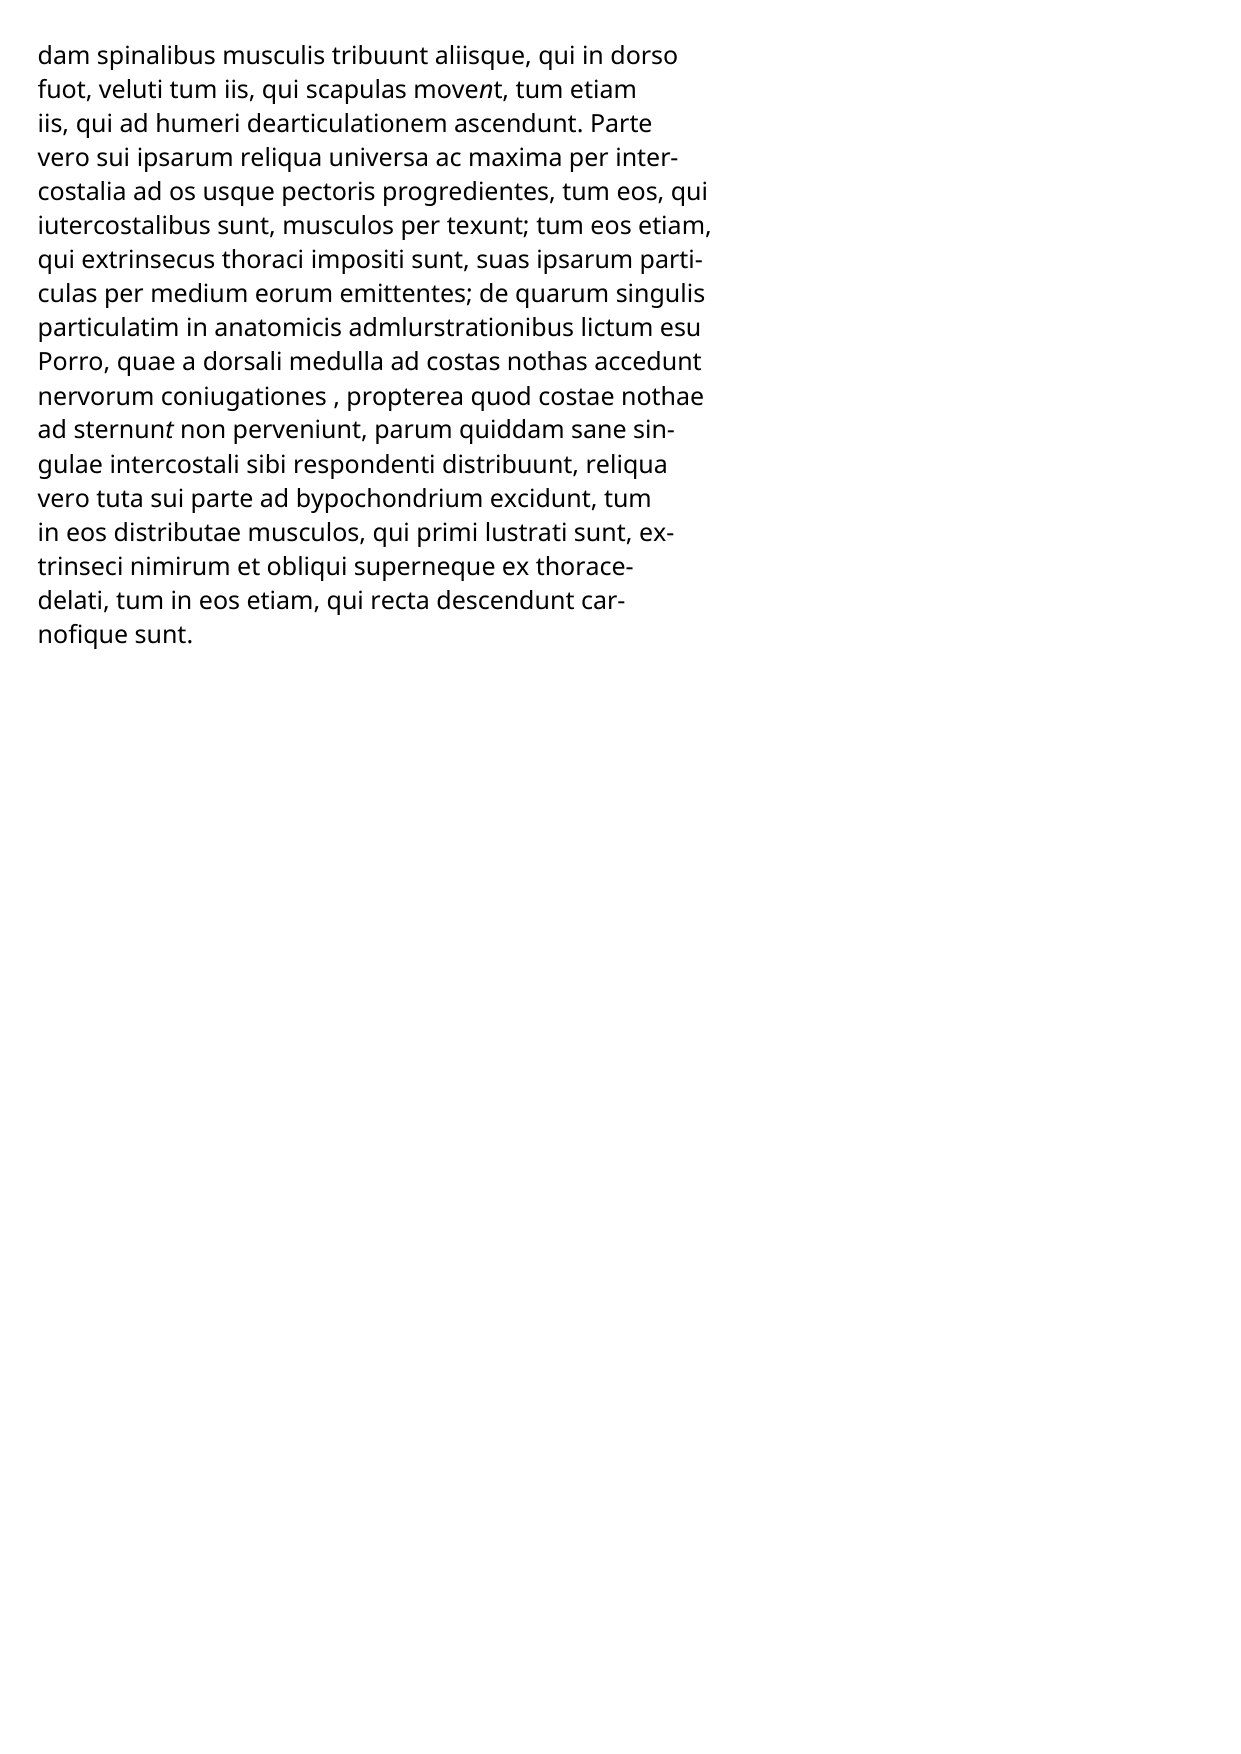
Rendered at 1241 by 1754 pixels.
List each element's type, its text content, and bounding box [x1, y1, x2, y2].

text dam spinalibus musculis tribuunt aliisque, qui in dorso fuot, veluti tum iis, qui scapulas movent, tum etiam iis, qui ad humeri dearticulationem ascendunt. Parte vero sui ipsarum reliqua universa ac maxima per inter- costalia ad os usque pectoris progredientes, tum eos, qui iutercostalibus sunt, musculos per texunt; tum eos etiam, qui extrinsecus thoraci impositi sunt, suas ipsarum parti- culas per medium eorum emittentes; de quarum singulis particulatim in anatomicis admlurstrationibus lictum esu Porro, quae a dorsali medulla ad costas nothas accedunt nervorum coniugationes , propterea quod costae nothae ad sternunt non perveniunt, parum quiddam sane sin- gulae intercostali sibi respondenti distribuunt, reliqua vero tuta sui parte ad bypochondrium excidunt, tum in eos distributae musculos, qui primi lustrati sunt, ex- trinseci nimirum et obliqui superneque ex thorace- delati, tum in eos etiam, qui recta descendunt car- nofique sunt. [37, 37, 1203, 651]
